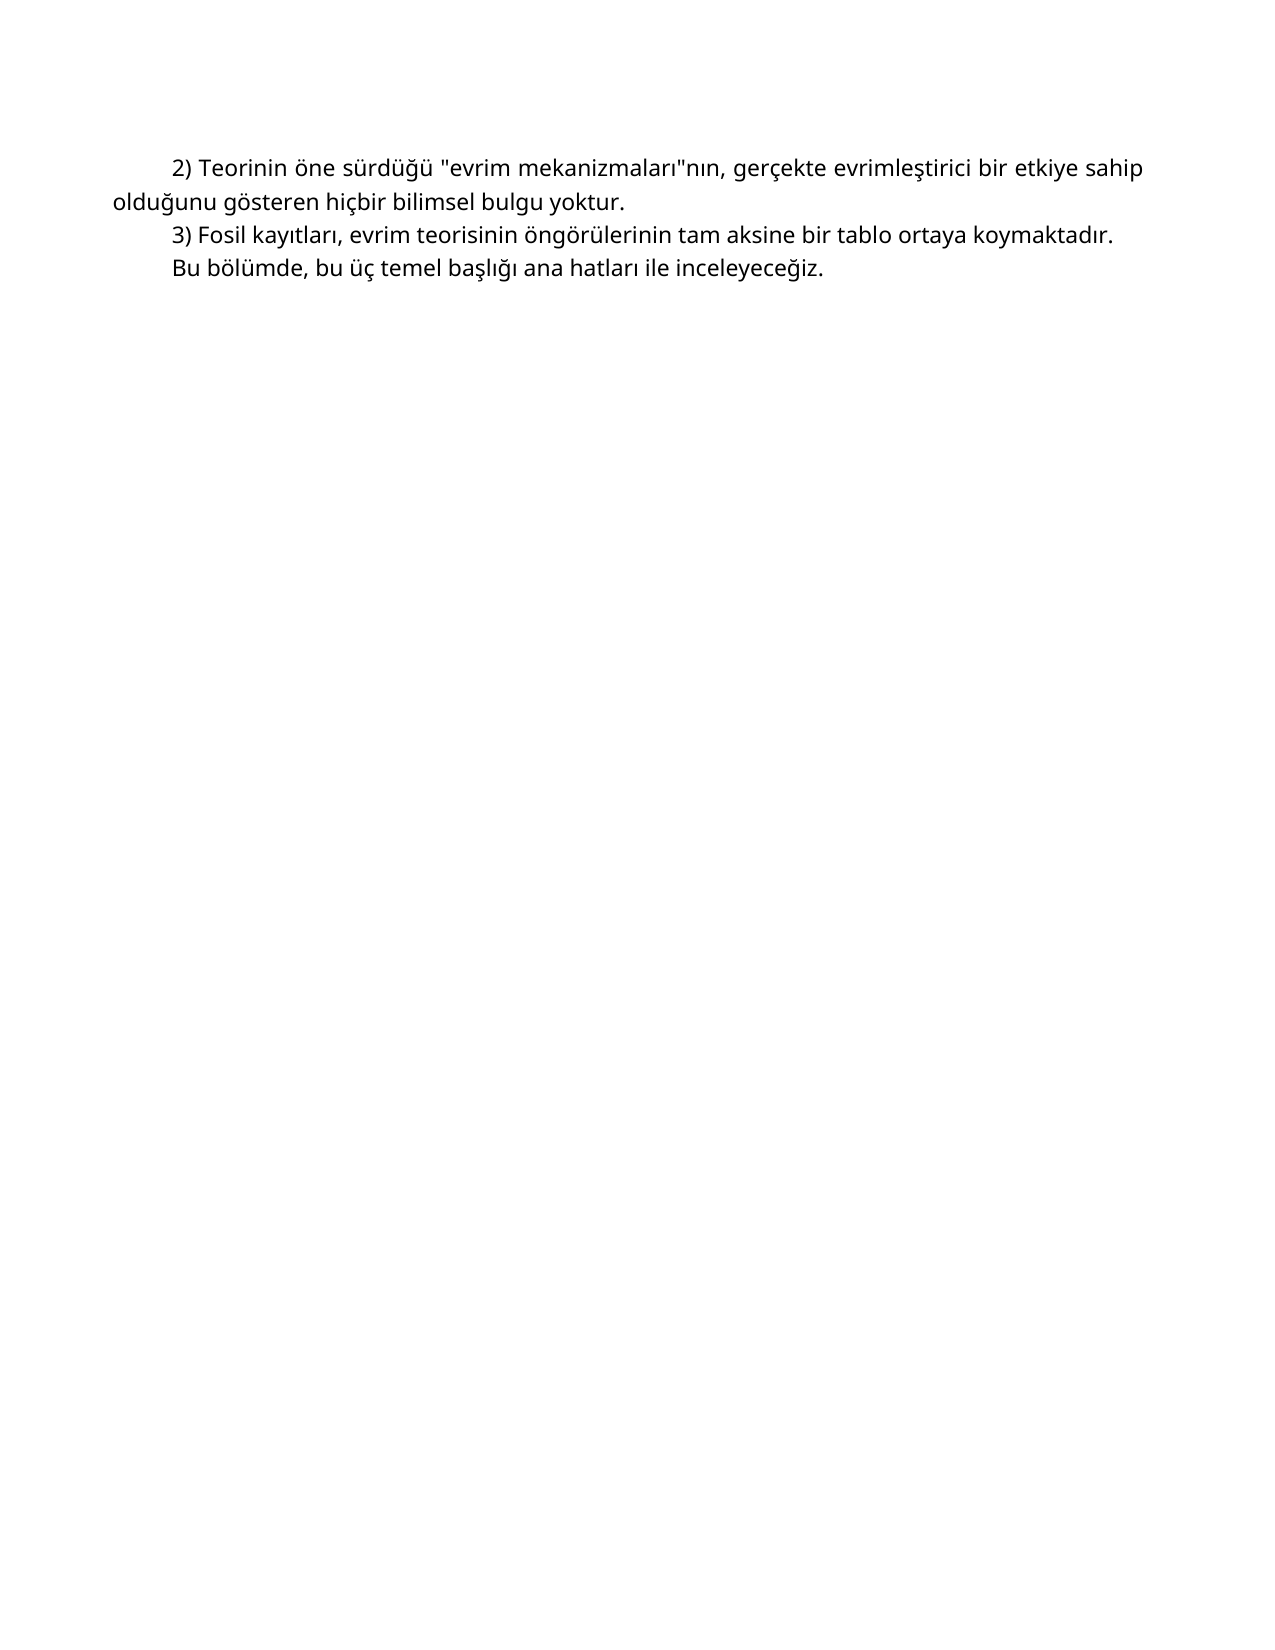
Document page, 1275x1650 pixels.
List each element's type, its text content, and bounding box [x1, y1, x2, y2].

text 2) Teorinin öne sürdüğü "evrim mekanizmaları"nın, gerçekte evrimleştirici bir etkiye sahip olduğunu gösteren hiçbir bilimsel bulgu yoktur. [112, 150, 1145, 217]
text Bu bölümde, bu üç temel başlığı ana hatları ile inceleyeceğiz. [112, 250, 1145, 283]
text 3) Fosil kayıtları, evrim teorisinin öngörülerinin tam aksine bir tablo ortaya koymaktadır. [112, 217, 1145, 250]
